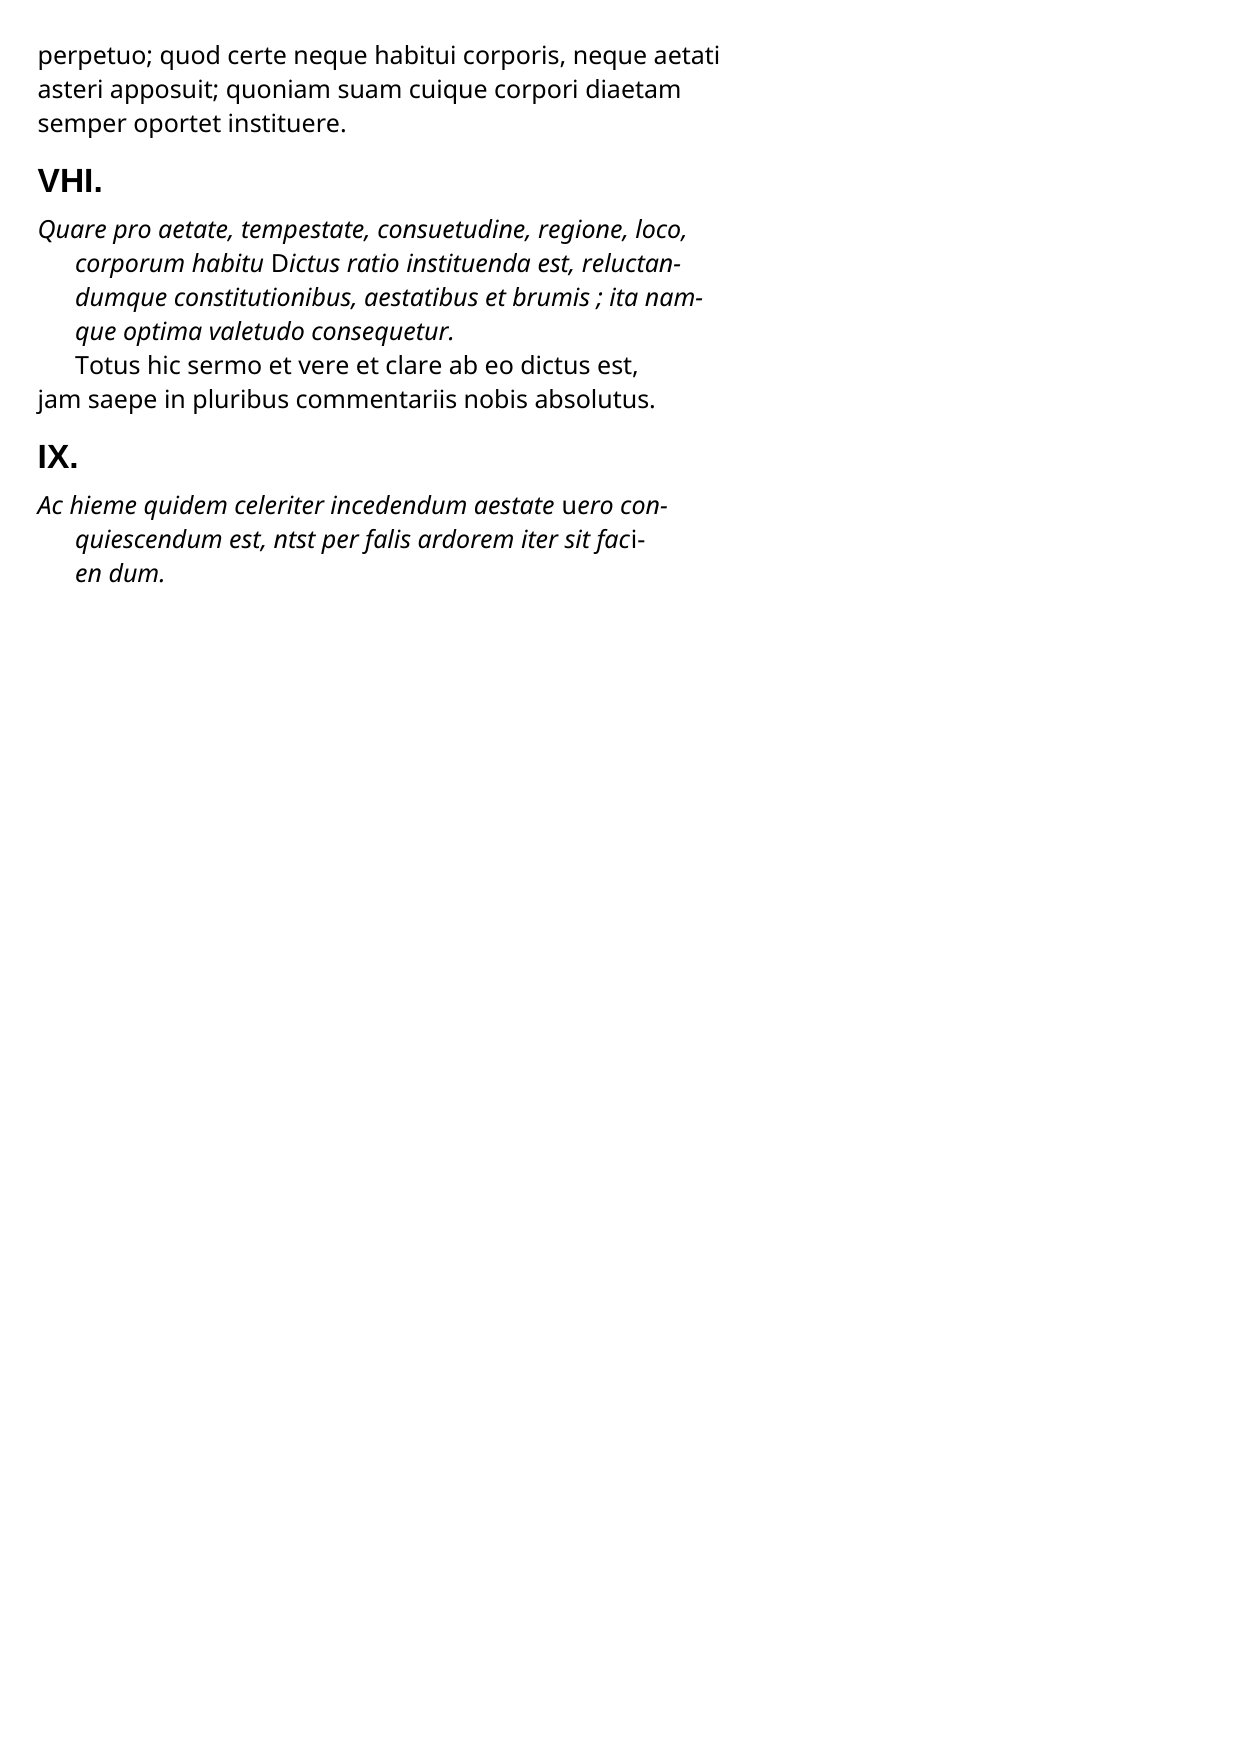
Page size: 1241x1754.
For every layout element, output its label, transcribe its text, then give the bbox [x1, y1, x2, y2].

text perpetuo; quod certe neque habitui corporis, neque aetati asteri apposuit; quoniam suam cuique corpori diaetam semper oportet instituere. [37, 37, 1203, 140]
text Totus hic sermo et vere et clare ab eo dictus est, jam saepe in pluribus commentariis nobis absolutus. [37, 348, 1203, 416]
subtitle VHI. [37, 161, 1203, 199]
subtitle IX. [37, 437, 1203, 476]
text Ac hieme quidem celeriter incedendum aestate uero con- quiescendum est, ntst per falis ardorem iter sit faci- en dum. [37, 488, 1203, 590]
text Quare pro aetate, tempestate, consuetudine, regione, loco, corporum habitu Dictus ratio instituenda est, reluctan- dumque constitutionibus, aestatibus et brumis ; ita nam- que optima valetudo consequetur. [37, 212, 1203, 348]
